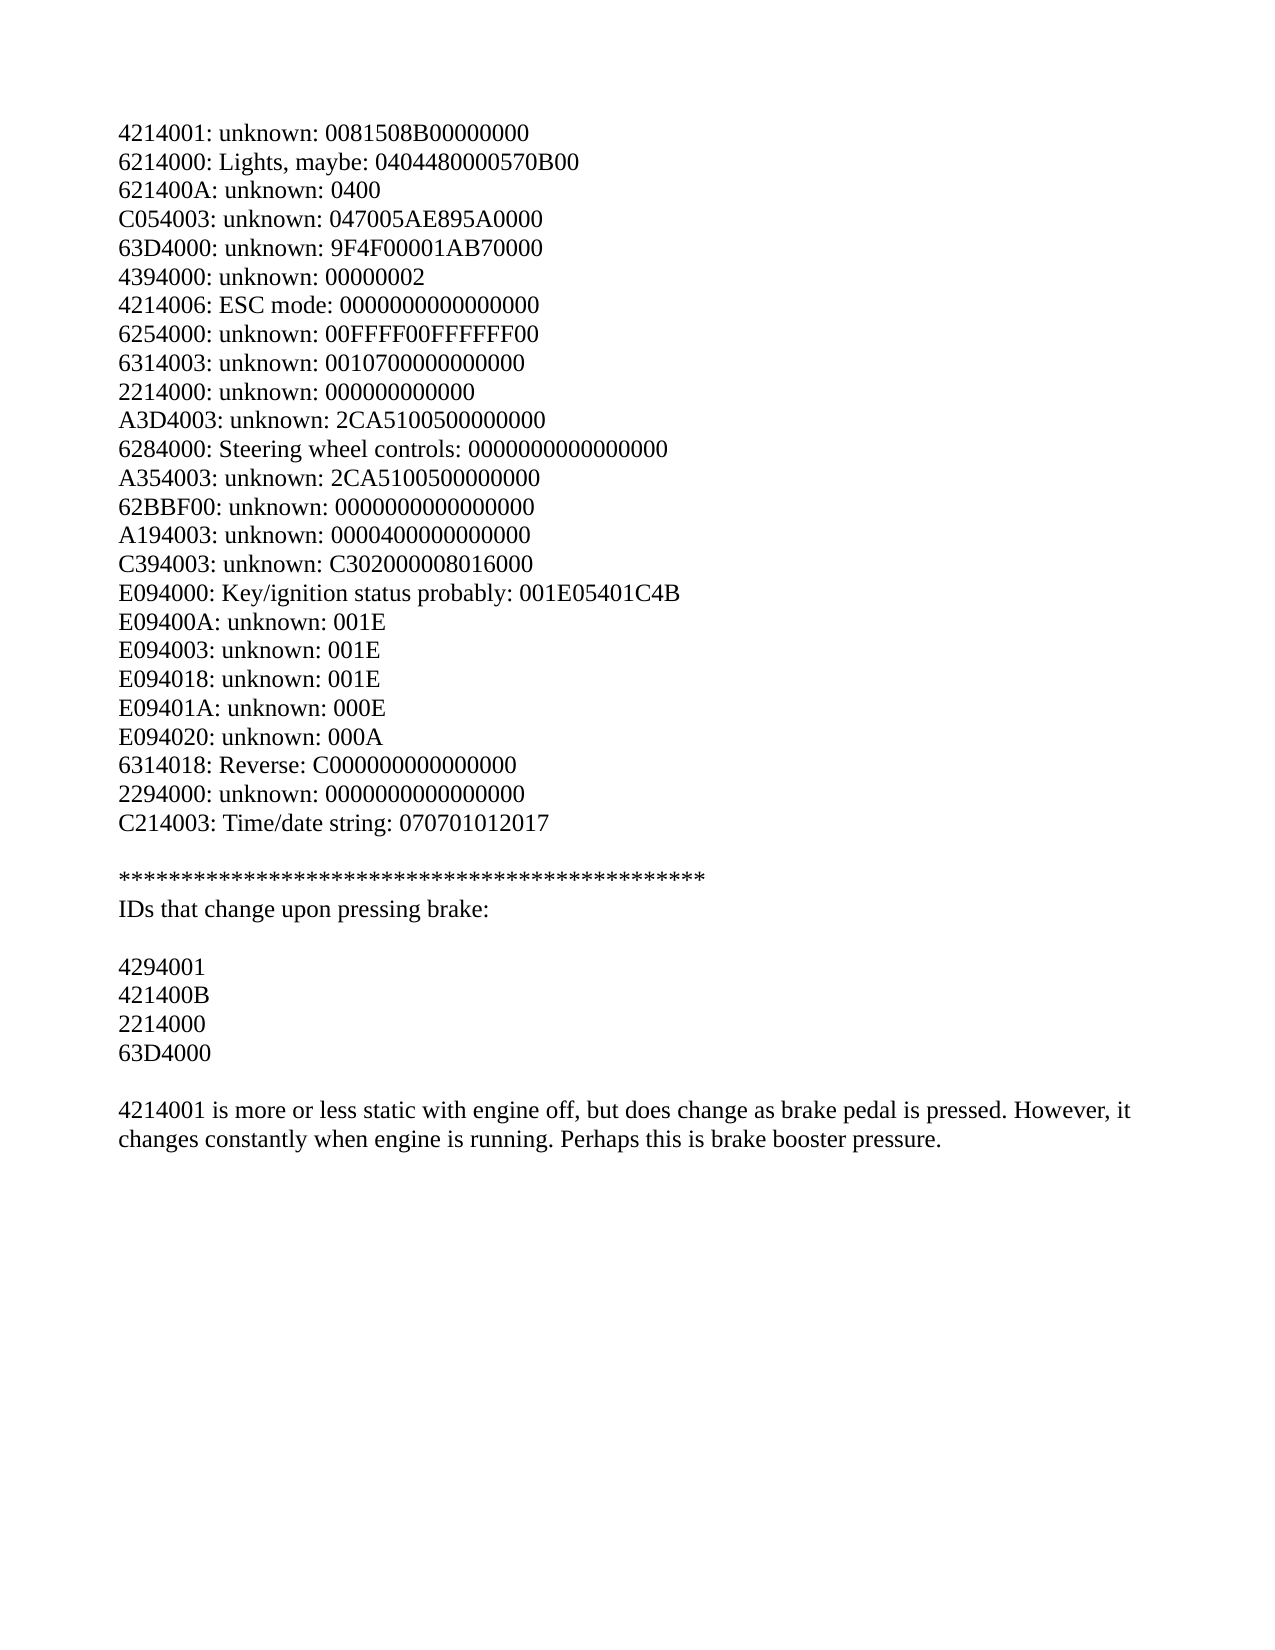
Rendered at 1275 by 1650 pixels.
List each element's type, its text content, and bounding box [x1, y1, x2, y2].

text 4214006: ESC mode: 0000000000000000 [118, 291, 1157, 319]
text 4214001 is more or less static with engine off, but does change as brake pedal is pressed. However, it changes constantly when engine is running. Perhaps this is brake booster pressure. [118, 1096, 1157, 1153]
text 2214000: unknown: 000000000000 [118, 377, 1157, 406]
text 62BBF00: unknown: 0000000000000000 [118, 492, 1157, 521]
text *********************************************** [118, 866, 1157, 894]
text E09401A: unknown: 000E [118, 693, 1157, 722]
text E094018: unknown: 001E [118, 664, 1157, 693]
text E094003: unknown: 001E [118, 636, 1157, 664]
text 4294001 [118, 952, 1157, 981]
text C394003: unknown: C302000008016000 [118, 549, 1157, 578]
text 2294000: unknown: 0000000000000000 [118, 779, 1157, 808]
text E094020: unknown: 000A [118, 722, 1157, 751]
text 6314003: unknown: 0010700000000000 [118, 348, 1157, 377]
text C214003: Time/date string: 070701012017 [118, 808, 1157, 837]
text 4394000: unknown: 00000002 [118, 262, 1157, 291]
text 6214000: Lights, maybe: 0404480000570B00 [118, 147, 1157, 176]
text A194003: unknown: 0000400000000000 [118, 521, 1157, 549]
text C054003: unknown: 047005AE895A0000 [118, 204, 1157, 233]
text 2214000 [118, 1009, 1157, 1038]
text A354003: unknown: 2CA5100500000000 [118, 463, 1157, 492]
text 6314018: Reverse: C000000000000000 [118, 751, 1157, 779]
text E094000: Key/ignition status probably: 001E05401C4B [118, 578, 1157, 607]
text A3D4003: unknown: 2CA5100500000000 [118, 406, 1157, 434]
text 63D4000 [118, 1038, 1157, 1067]
text 621400A: unknown: 0400 [118, 176, 1157, 204]
text 421400B [118, 981, 1157, 1009]
text IDs that change upon pressing brake: [118, 894, 1157, 923]
text 6284000: Steering wheel controls: 0000000000000000 [118, 434, 1157, 463]
text 6254000: unknown: 00FFFF00FFFFFF00 [118, 319, 1157, 348]
text E09400A: unknown: 001E [118, 607, 1157, 636]
text 4214001: unknown: 0081508B00000000 [118, 118, 1157, 147]
text 63D4000: unknown: 9F4F00001AB70000 [118, 233, 1157, 262]
